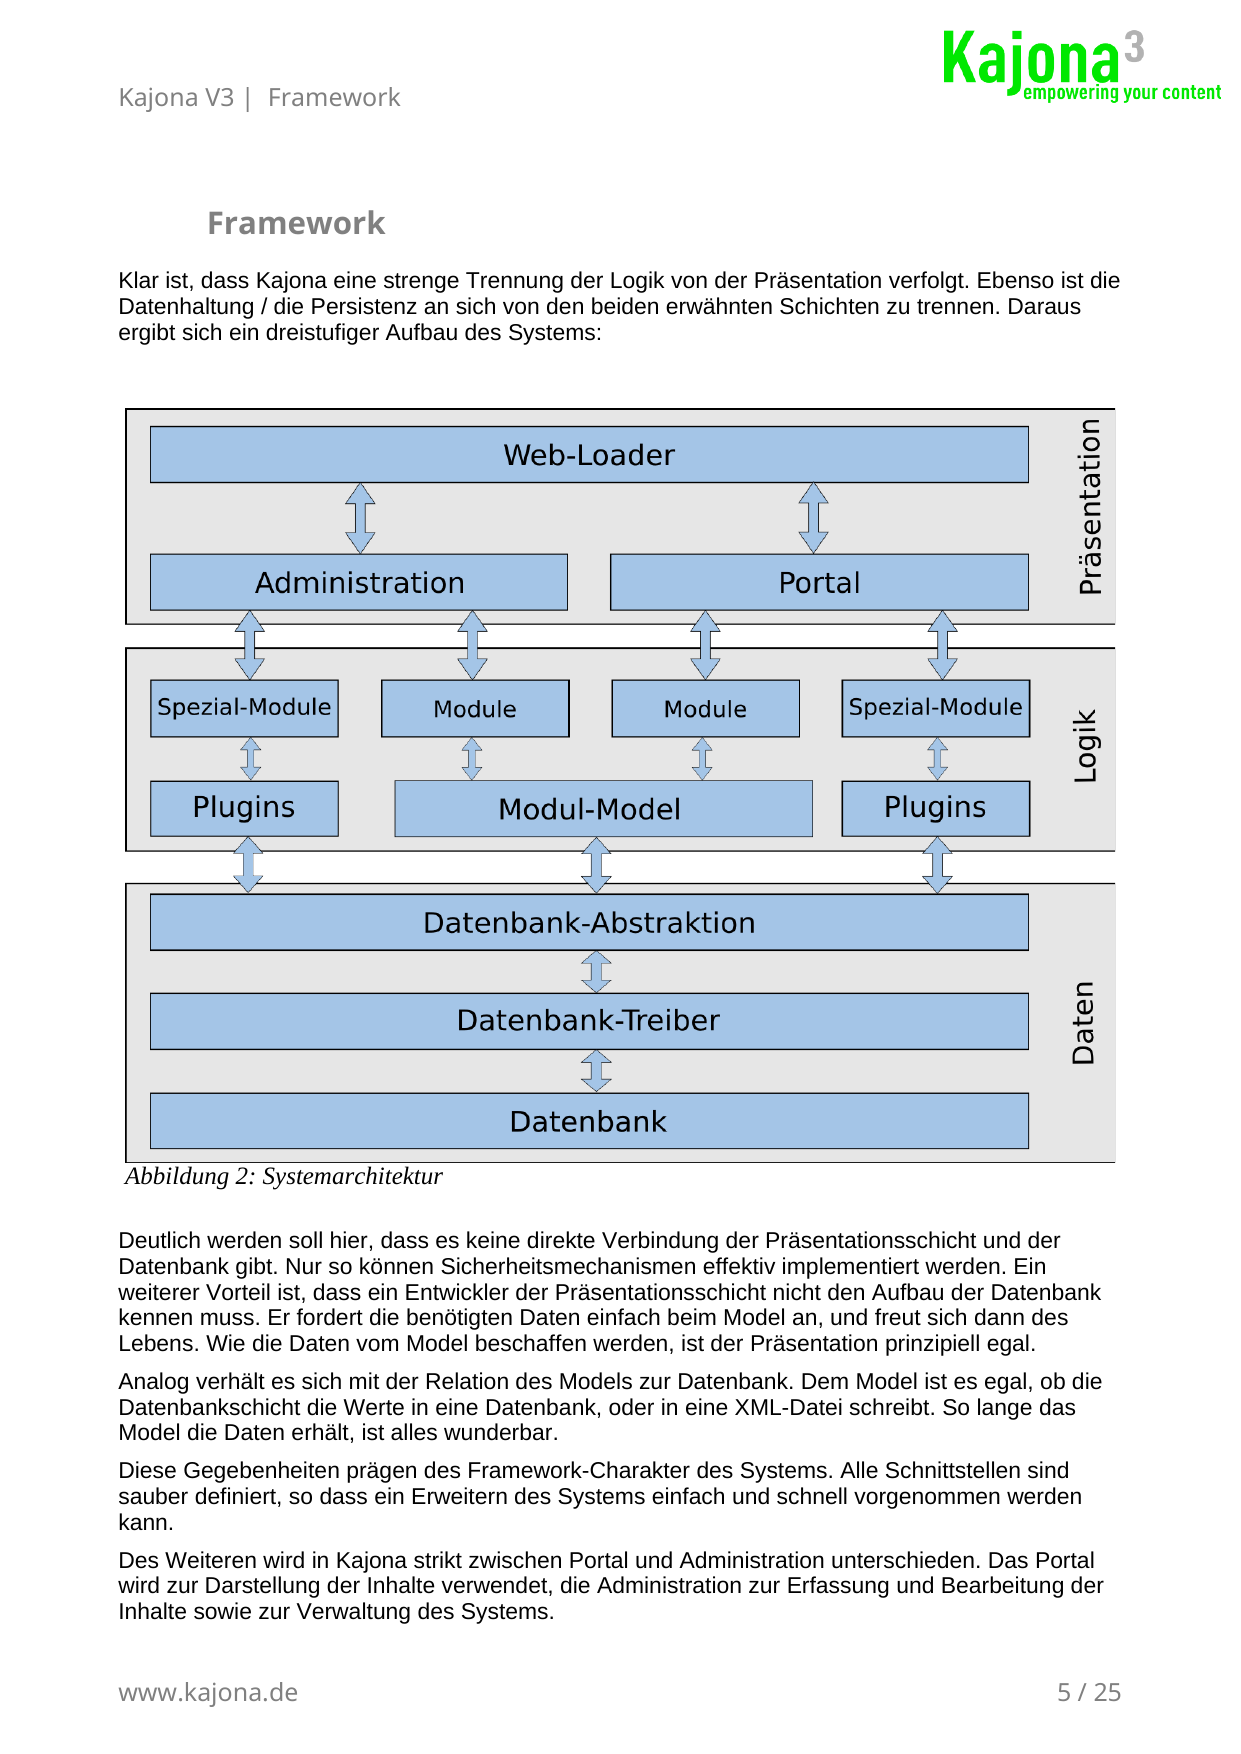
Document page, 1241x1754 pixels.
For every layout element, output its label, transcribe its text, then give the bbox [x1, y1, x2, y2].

text Diese Gegebenheiten prägen des Framework-Charakter des Systems. Alle Schnittstellen sind sauber definiert, so dass ein Erweitern des Systems einfach und schnell vorgenommen werden kann. [118, 1458, 1122, 1535]
text Des Weiteren wird in Kajona strikt zwischen Portal und Administration unterschieden. Das Portal wird zur Darstellung der Inhalte verwendet, die Administration zur Erfassung und Bearbeitung der Inhalte sowie zur Verwaltung des Systems. [118, 1547, 1122, 1624]
text Abbildung 2: Systemarchitektur [125, 1163, 1115, 1190]
text Deutlich werden soll hier, dass es keine direkte Verbindung der Präsentationsschicht und der Datenbank gibt. Nur so können Sicherheitsmechanismen effektiv implementiert werden. Ein weiterer Vorteil ist, dass ein Entwickler der Präsentationsschicht nicht den Aufbau der Datenbank kennen muss. Er fordert die benötigten Daten einfach beim Model an, und freut sich dann des Lebens. Wie die Daten vom Model beschaffen werden, ist der Präsentation prinzipiell egal. [118, 1228, 1122, 1356]
text Analog verhält es sich mit der Relation des Models zur Datenbank. Dem Model ist es egal, ob die Datenbankschicht die Werte in eine Datenbank, oder in eine XML-Datei schreibt. So lange das Model die Daten erhält, ist alles wunderbar. [118, 1369, 1122, 1446]
subtitle Framework [118, 201, 1122, 244]
text Klar ist, dass Kajona eine strenge Trennung der Logik von der Präsentation verfolgt. Ebenso ist die Datenhaltung / die Persistenz an sich von den beiden erwähnten Schichten zu trennen. Daraus ergibt sich ein dreistufiger Aufbau des Systems: [118, 268, 1122, 345]
picture [125, 408, 1116, 1163]
picture [944, 30, 1221, 103]
